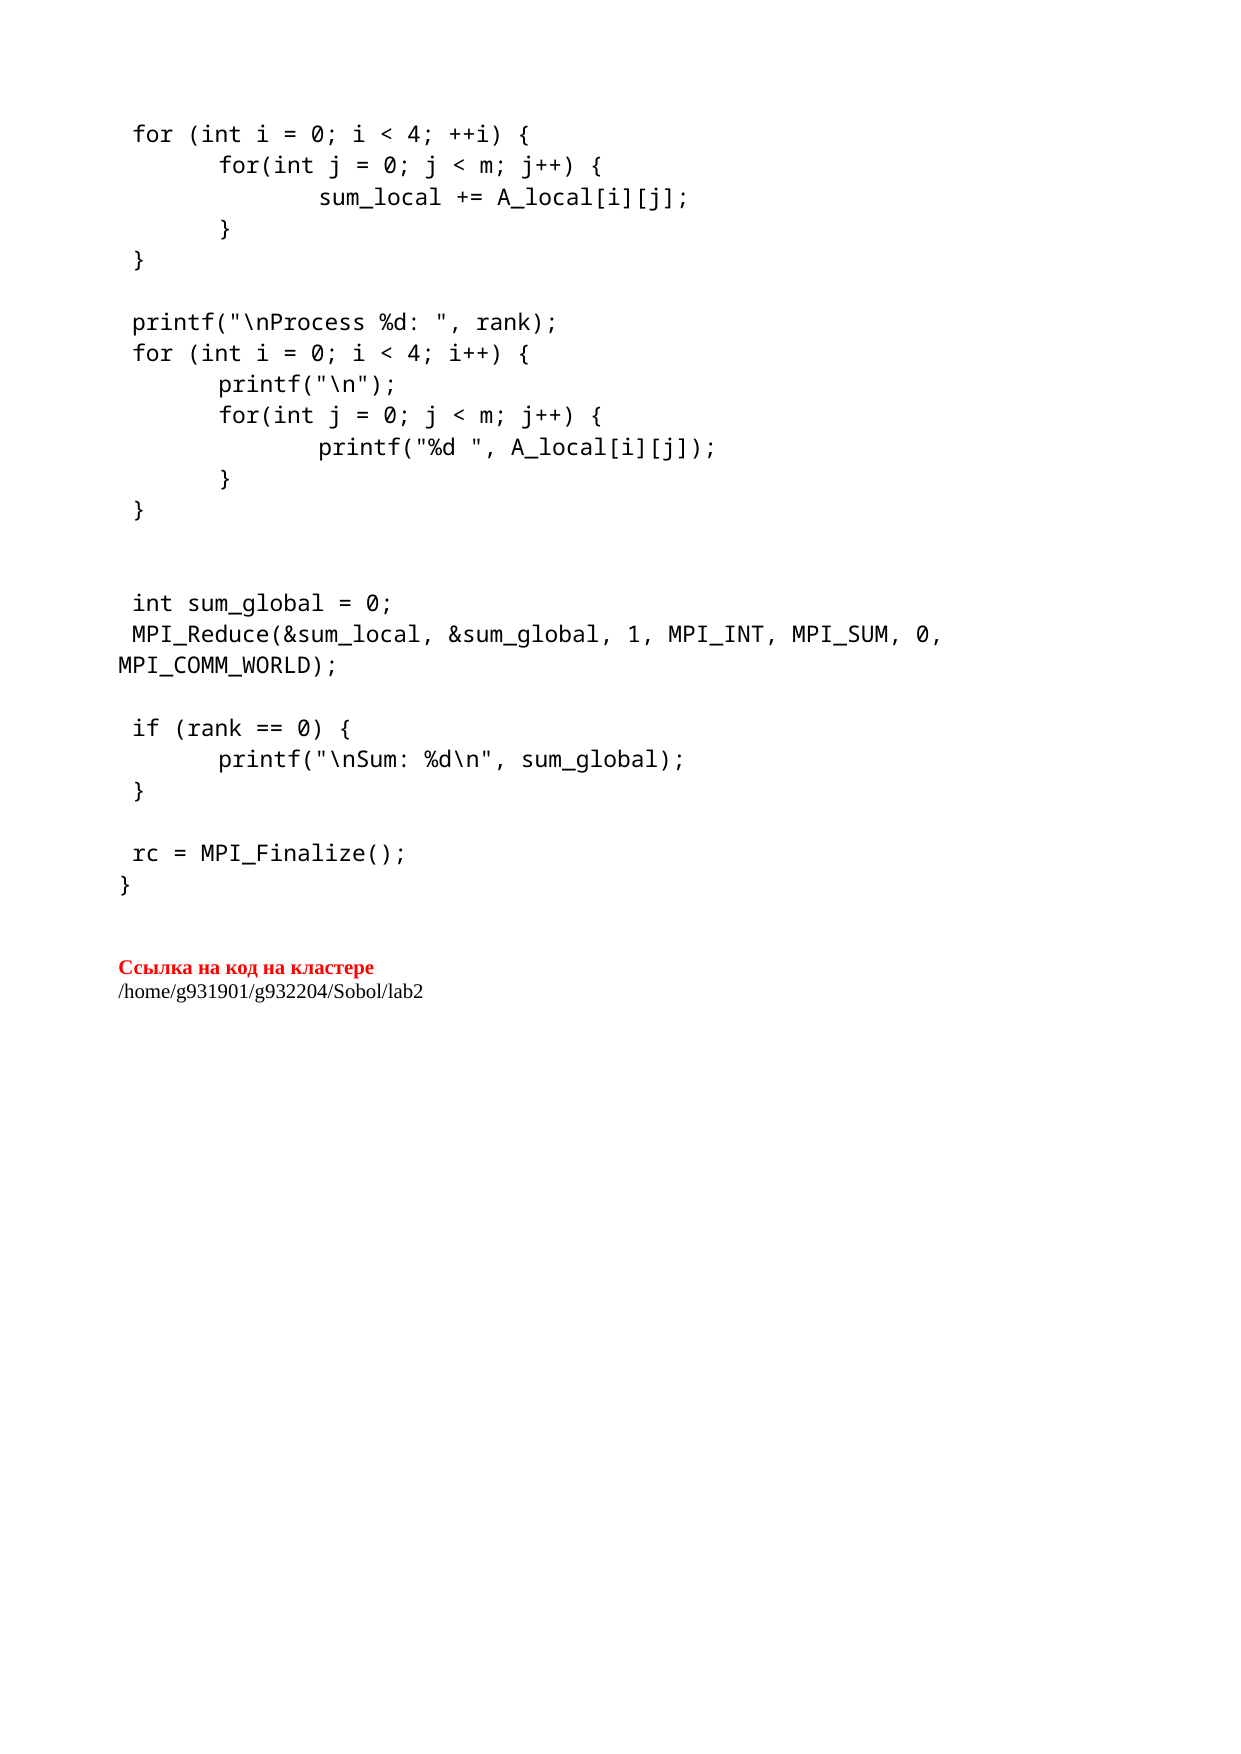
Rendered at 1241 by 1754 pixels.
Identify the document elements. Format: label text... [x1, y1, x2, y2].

text for(int j = 0; j < m; j++) { [118, 399, 1122, 431]
text printf("\nSum: %d\n", sum_global); [118, 743, 1122, 774]
text } [118, 774, 1122, 806]
text /home/g931901/g932204/Sobol/lab2 [118, 979, 1122, 1003]
text MPI_Reduce(&sum_local, &sum_global, 1, MPI_INT, MPI_SUM, 0, MPI_COMM_WORLD); [118, 618, 1122, 681]
text rc = MPI_Finalize(); [118, 837, 1122, 868]
text sum_local += A_local[i][j]; [118, 181, 1122, 212]
text for (int i = 0; i < 4; i++) { [118, 337, 1122, 368]
text } [118, 493, 1122, 524]
text printf("\n"); [118, 368, 1122, 399]
text printf("%d ", A_local[i][j]); [118, 431, 1122, 462]
text Ссылка на код на кластере [118, 955, 1122, 979]
text printf("\nProcess %d: ", rank); [118, 306, 1122, 337]
text } [118, 212, 1122, 243]
text for (int i = 0; i < 4; ++i) { [118, 118, 1122, 149]
text } [118, 868, 1122, 899]
text } [118, 243, 1122, 274]
text int sum_global = 0; [118, 587, 1122, 618]
text if (rank == 0) { [118, 712, 1122, 743]
text } [118, 462, 1122, 493]
text for(int j = 0; j < m; j++) { [118, 149, 1122, 181]
